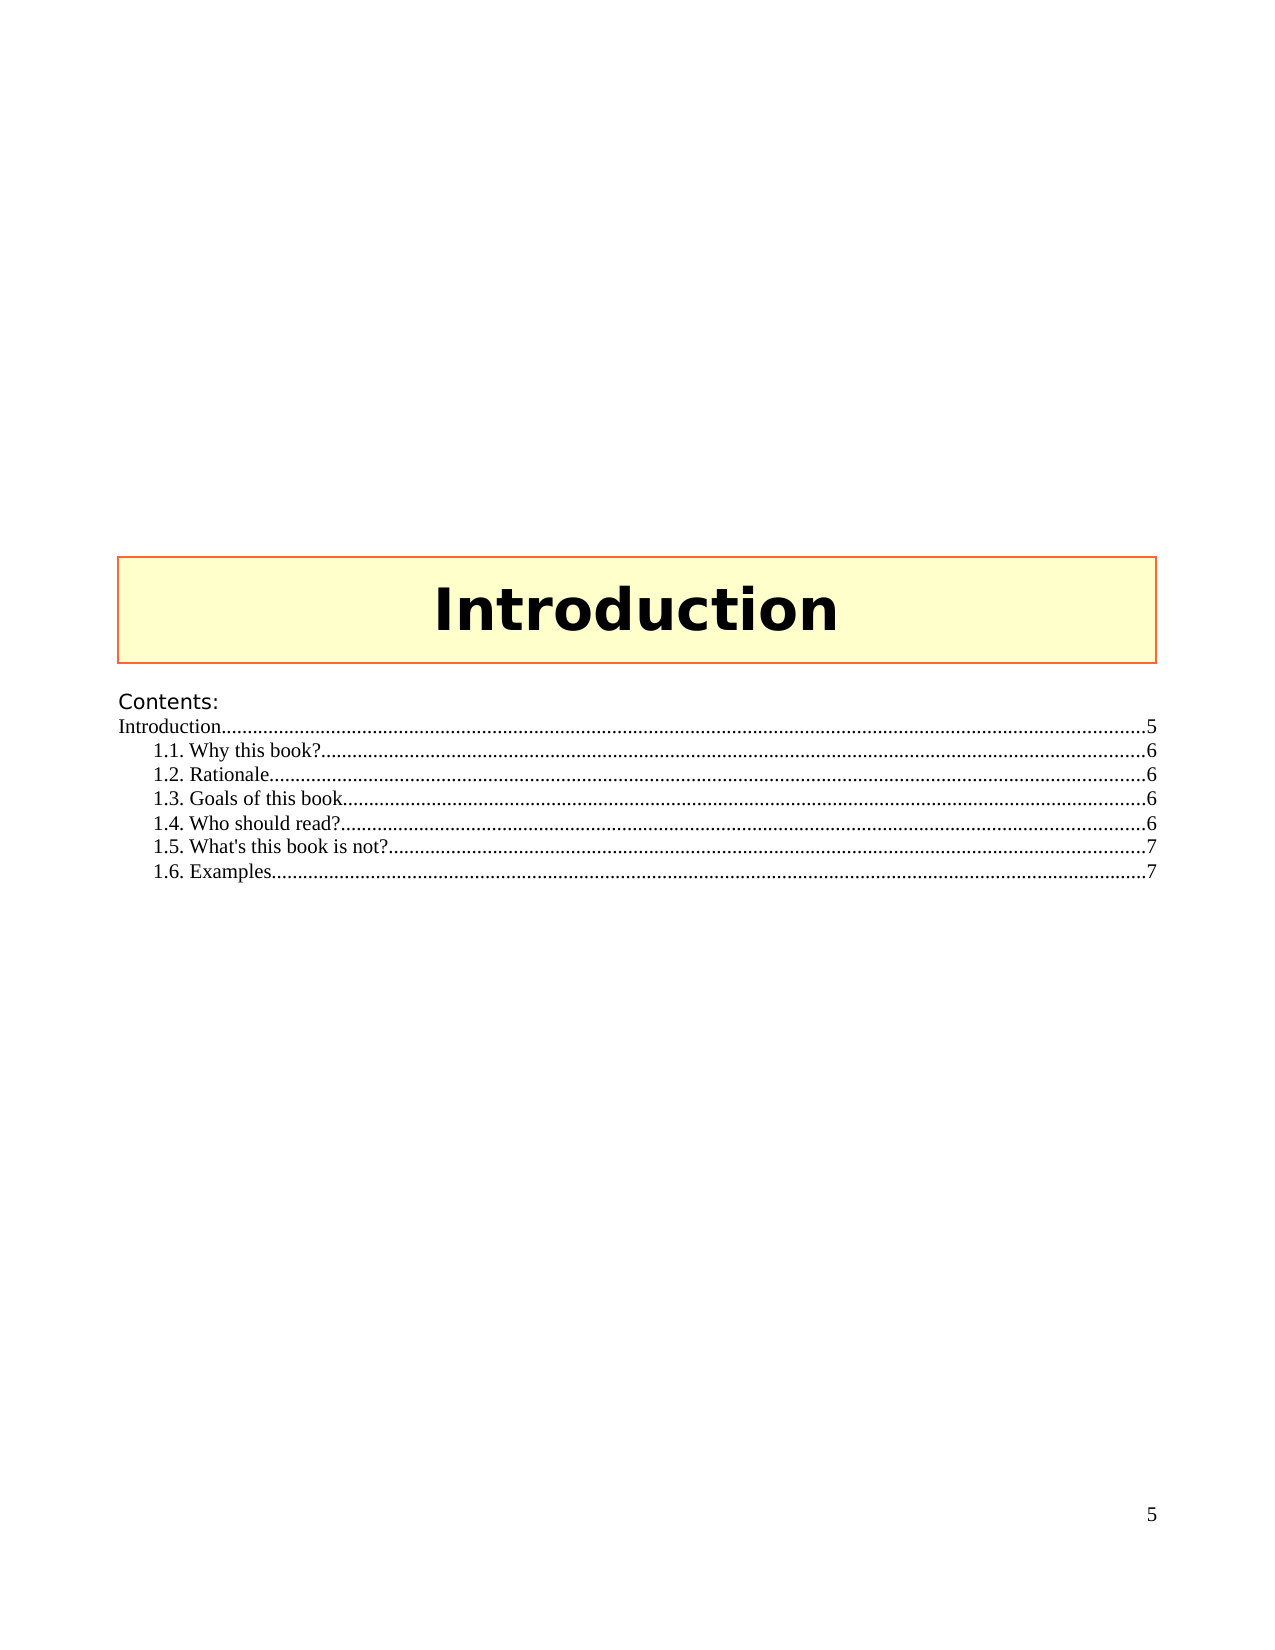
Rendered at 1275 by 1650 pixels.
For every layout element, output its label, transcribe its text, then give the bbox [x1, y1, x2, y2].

text 1.6. Examples 7 [148, 858, 1157, 883]
text 1.1. Why this book? 6 [148, 738, 1157, 762]
text 1.4. Who should read? 6 [148, 810, 1157, 834]
text 1.2. Rationale 6 [148, 762, 1157, 786]
text Contents: [118, 690, 1157, 714]
subtitle Introduction [119, 558, 1155, 662]
text 1.5. What's this book is not? 7 [148, 834, 1157, 858]
text Introduction 5 [118, 714, 1157, 738]
text 1.3. Goals of this book 6 [148, 786, 1157, 810]
